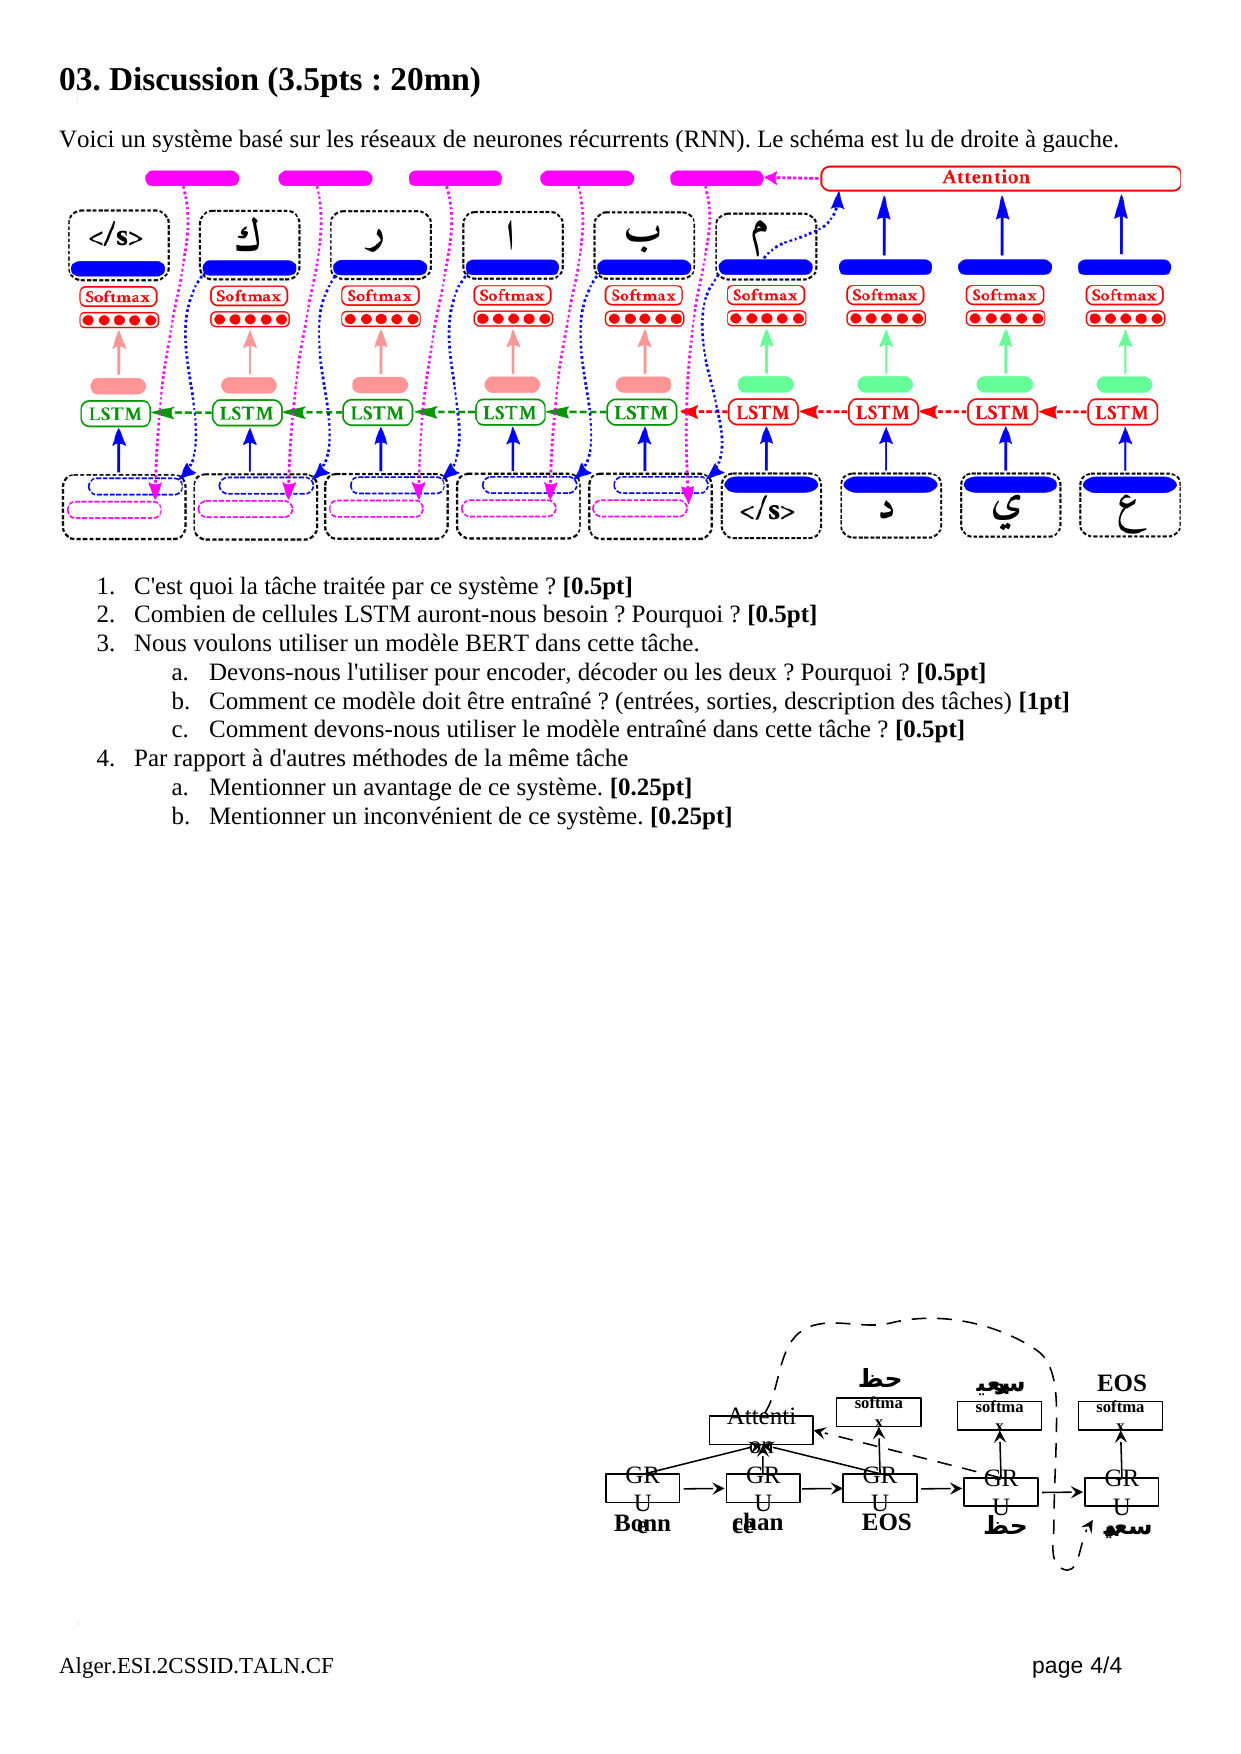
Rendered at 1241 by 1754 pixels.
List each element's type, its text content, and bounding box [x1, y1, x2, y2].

list Nous voulons utiliser un modèle BERT dans cette tâche. [96, 628, 1181, 657]
list Par rapport à d'autres méthodes de la même tâche [96, 743, 1181, 772]
list Comment ce modèle doit être entraîné ? (entrées, sorties, description des tâches) [1pt] [171, 686, 1181, 714]
list Comment devons-nous utiliser le modèle entraîné dans cette tâche ? [0.5pt] [171, 714, 1181, 743]
list C'est quoi la tâche traitée par ce système ? [0.5pt] [96, 571, 1181, 599]
text 03. Discussion (3.5pts : 20mn) [59, 59, 1181, 97]
picture [58, 152, 1181, 542]
list Combien de cellules LSTM auront-nous besoin ? Pourquoi ? [0.5pt] [96, 599, 1181, 628]
list Mentionner un inconvénient de ce système. [0.25pt] [171, 801, 1181, 829]
list Devons-nous l'utiliser pour encoder, décoder ou les deux ? Pourquoi ? [0.5pt] [171, 657, 1181, 686]
list Mentionner un avantage de ce système. [0.25pt] [171, 772, 1181, 801]
text Voici un système basé sur les réseaux de neurones récurrents (RNN). Le schéma est lu de droite à gauche. [59, 124, 1181, 152]
